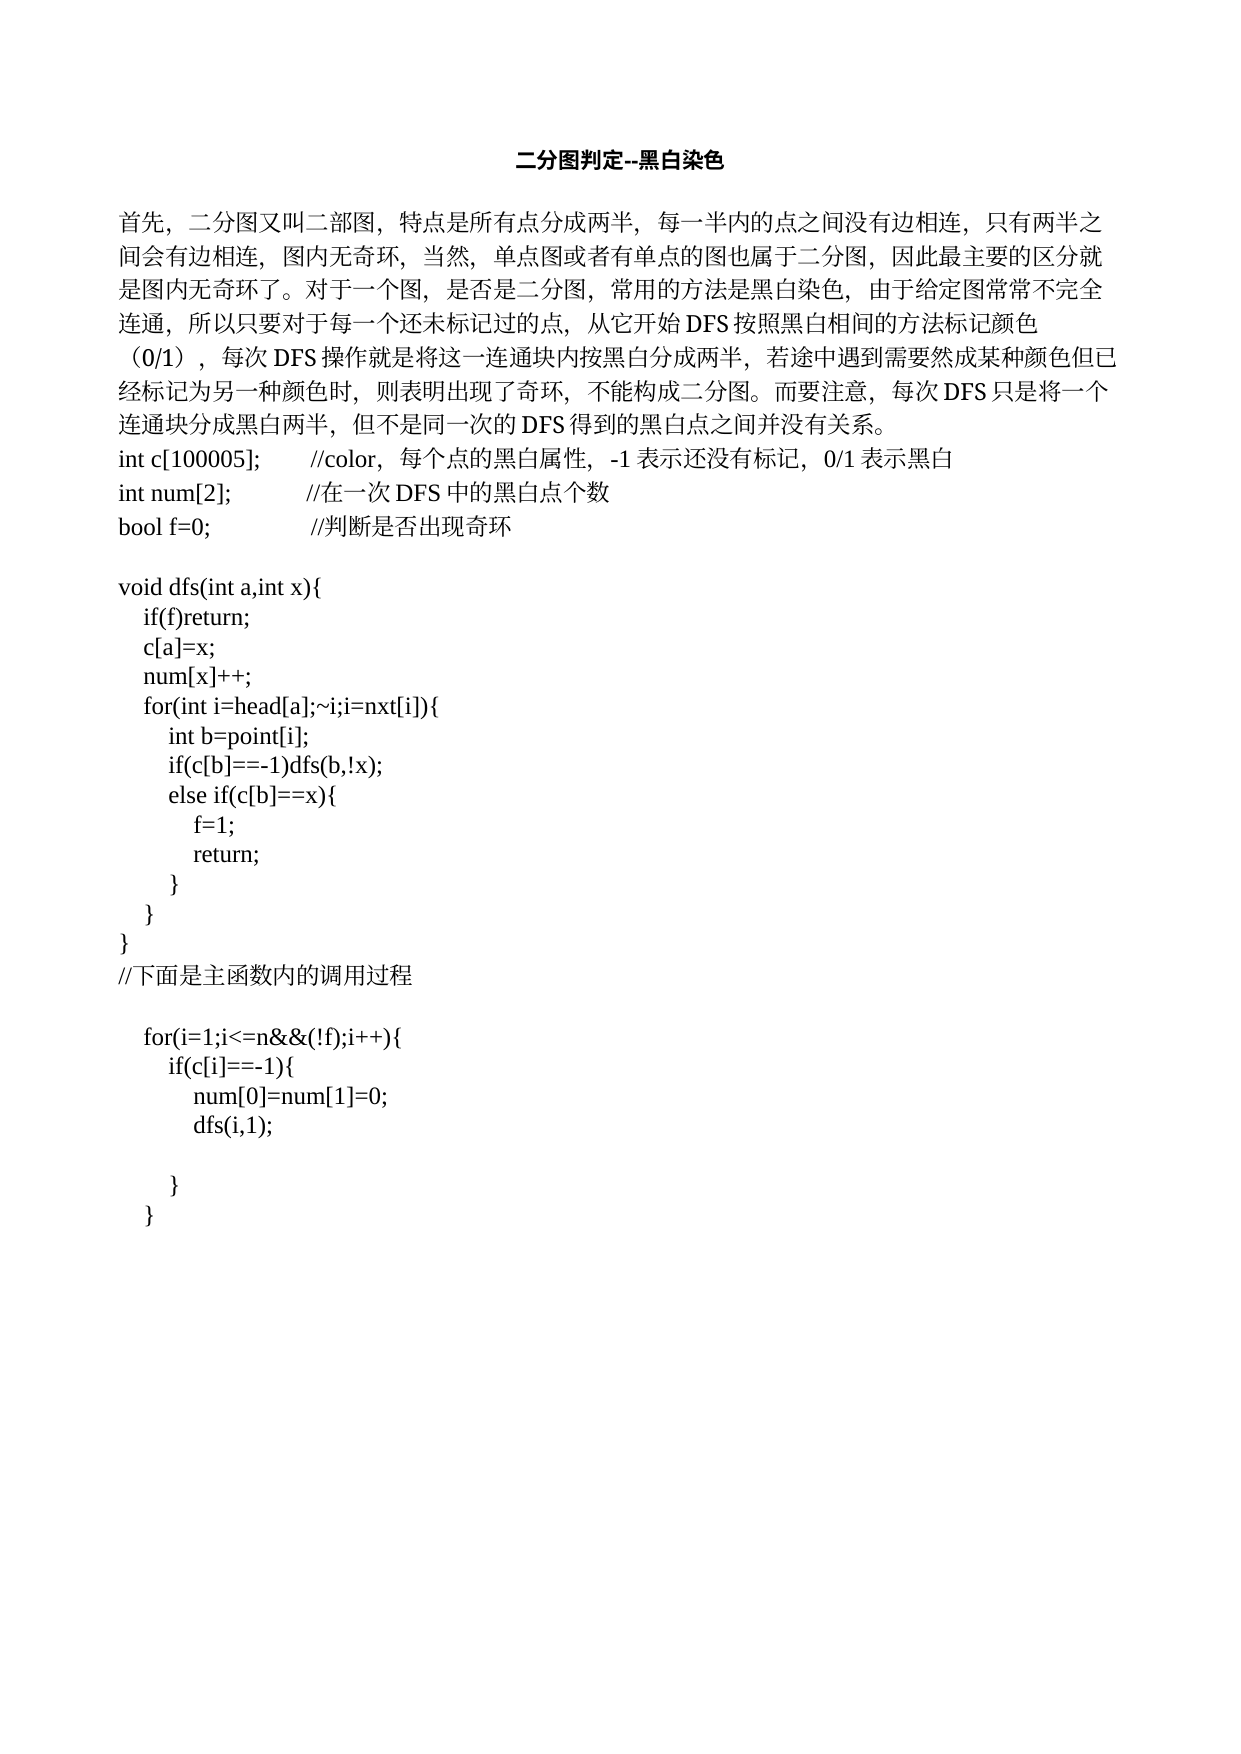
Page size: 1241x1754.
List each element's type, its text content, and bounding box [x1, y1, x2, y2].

text int b=point[i]; [118, 720, 1122, 749]
text else if(c[b]==x){ [118, 779, 1122, 809]
text for(i=1;i<=n&&(!f);i++){ [118, 1021, 1122, 1050]
text bool f=0; //判断是否出现奇环 [118, 508, 1122, 542]
text num[x]++; [118, 660, 1122, 690]
text } [118, 1199, 1122, 1228]
text } [118, 898, 1122, 928]
text c[a]=x; [118, 631, 1122, 660]
text num[0]=num[1]=0; [118, 1080, 1122, 1110]
text //下面是主函数内的调用过程 [118, 957, 1122, 991]
text void dfs(int a,int x){ [118, 571, 1122, 601]
text int num[2]; //在一次DFS中的黑白点个数 [118, 474, 1122, 508]
text 首先，二分图又叫二部图，特点是所有点分成两半，每一半内的点之间没有边相连，只有两半之间会有边相连，图内无奇环，当然，单点图或者有单点的图也属于二分图，因此最主要的区分就是图内无奇环了。对于一个图，是否是二分图，常用的方法是黑白染色，由于给定图常常不完全连通，所以只要对于每一个还未标记过的点，从它开始DFS按照黑白相间的方法标记颜色（0/1），每次DFS操作就是将这一连通块内按黑白分成两半，若途中遇到需要然成某种颜色但已经标记为另一种颜色时，则表明出现了奇环，不能构成二分图。而要注意，每次DFS只是将一个连通块分成黑白两半，但不是同一次的DFS得到的黑白点之间并没有关系。 [118, 204, 1122, 441]
text } [118, 1169, 1122, 1199]
text int c[100005]; //color，每个点的黑白属性，-1表示还没有标记，0/1表示黑白 [118, 441, 1122, 474]
text if(c[b]==-1)dfs(b,!x); [118, 749, 1122, 779]
text f=1; [118, 809, 1122, 838]
text dfs(i,1); [118, 1110, 1122, 1139]
text for(int i=head[a];~i;i=nxt[i]){ [118, 690, 1122, 720]
text if(c[i]==-1){ [118, 1050, 1122, 1080]
text } [118, 928, 1122, 957]
text if(f)return; [118, 601, 1122, 631]
text } [118, 868, 1122, 898]
text return; [118, 838, 1122, 868]
